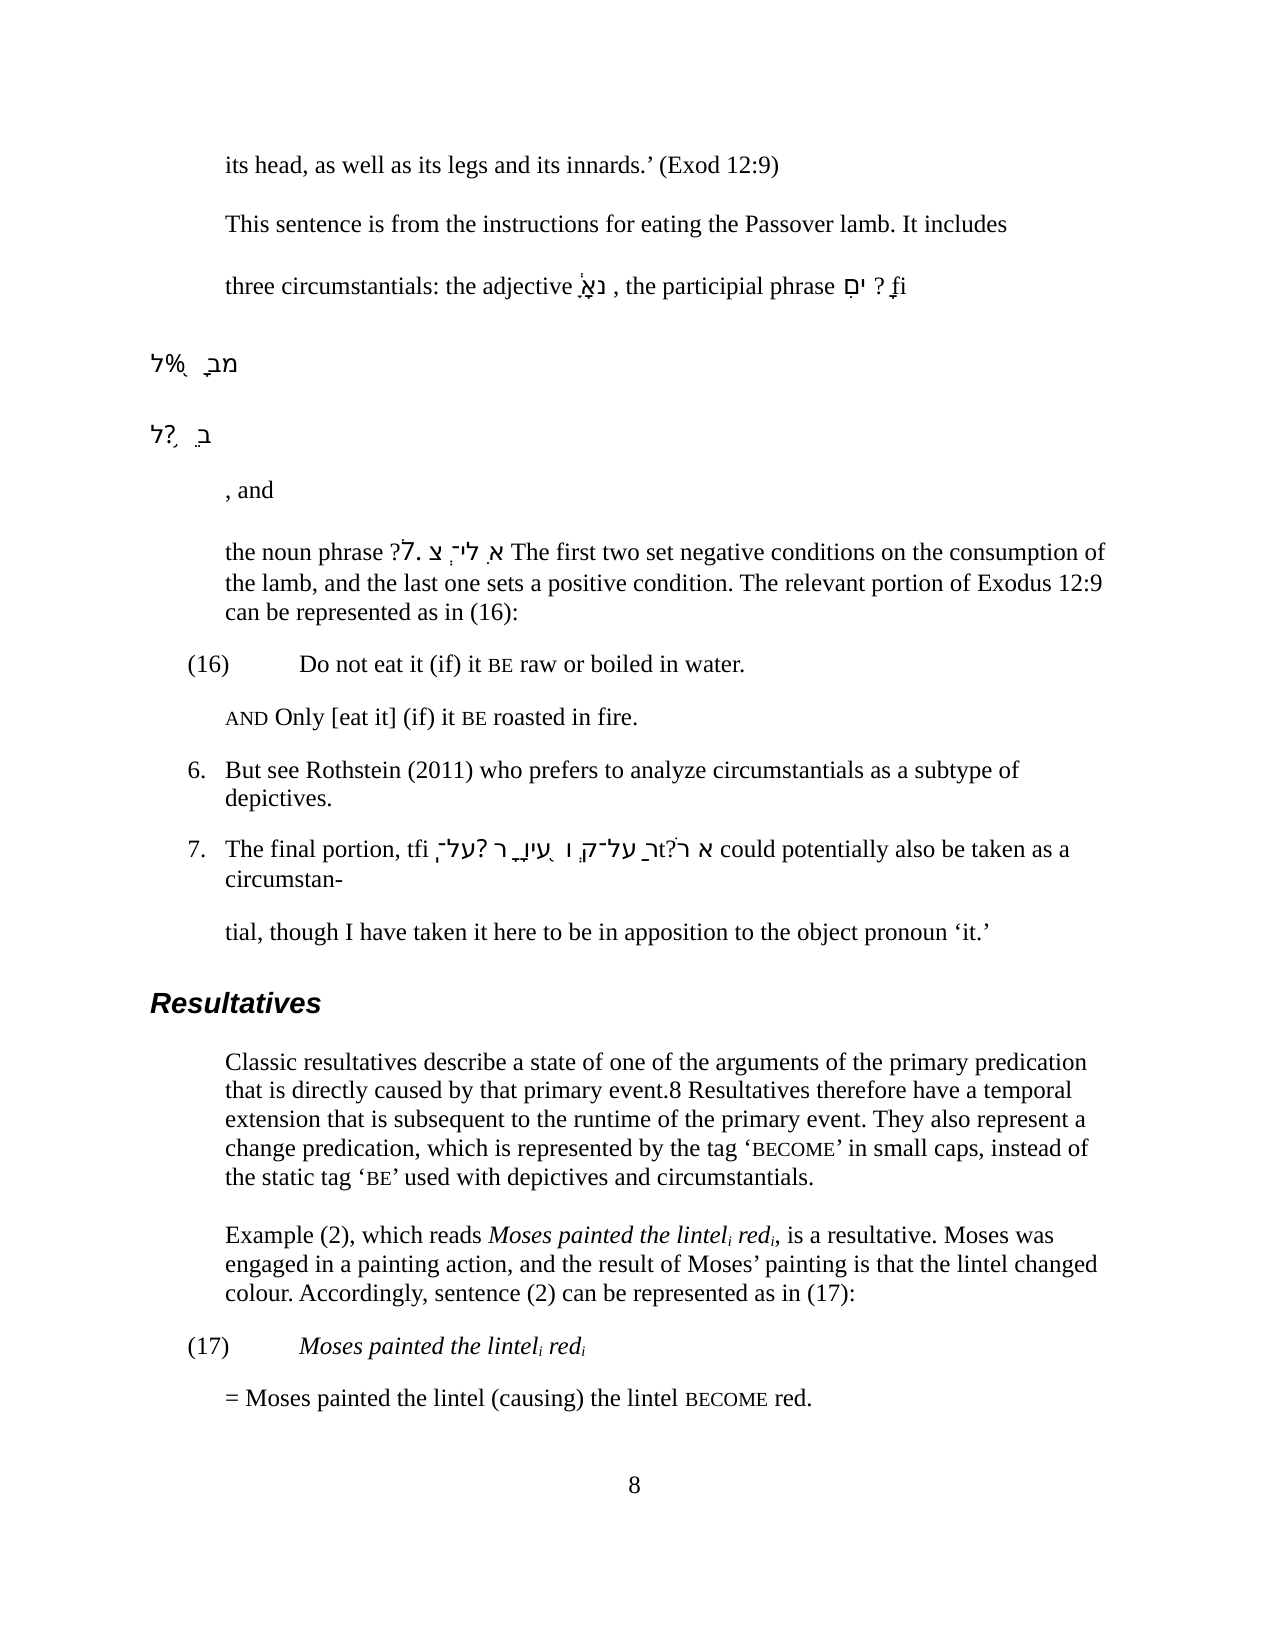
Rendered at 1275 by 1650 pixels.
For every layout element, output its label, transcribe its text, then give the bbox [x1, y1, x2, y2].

text three circumstantials: the adjective ָ֔נא , the participial phrase ִים ֑?ָ fi [225, 267, 1125, 302]
text Classic resultatives describe a state of one of the arguments of the primary predication that is directly caused by that primary event.8 Resultatives therefore have a temporal extension that is subsequent to the runtime of the primary event. They also represent a change predication, which is represented by the tag ‘become’ in small caps, instead of the static tag ‘be’ used with depictives and circumstantials. [225, 1047, 1125, 1191]
subtitle Resultatives [150, 986, 1125, 1019]
list Do not eat it (if) it be raw or boiled in water. [187, 649, 1125, 678]
text , and [225, 475, 1125, 504]
text ב ֵ ֥?ל [150, 388, 1125, 451]
list The final portion, tfiֽ ְר ַעל־ק ְו ֖עיו ָ ָר ?על־ t?ֹא ר could potentially also be taken as a circumstan- [187, 830, 1125, 893]
list But see Rothstein (2011) who prefers to analyze circumstantials as a subtype of depictives. [187, 755, 1125, 812]
text Example (2), which reads Moses painted the linteli redi, is a resultative. Moses was engaged in a painting action, and the result of Moses’ painting is that the lintel changed colour. Accordingly, sentence (2) can be represented as in (17): [225, 1221, 1125, 1307]
text tial, though I have taken it here to be in apposition to the object pronoun ‘it.’ [225, 917, 1125, 946]
text This sentence is from the instructions for eating the Passover lamb. It includes [225, 209, 1125, 237]
text = Moses painted the lintel (causing) the lintel become red. [225, 1383, 1125, 1412]
text the noun phrase ?֔א ִלי־ ְצ .7 The first two set negative conditions on the consumption of the lamb, and the last one sets a positive condition. The relevant portion of Exodus 12:9 can be represented as in (16): [225, 534, 1125, 625]
text מב ָ ֖%ל [150, 317, 1125, 379]
text and Only [eat it] (if) it be roasted in fire. [225, 702, 1125, 731]
text tfiֽ ְר ועל־ק ‘Don’t eat any of it raw or boiled in water, but only roasted in fire, (including) its head, as well as its legs and its innards.’ (Exod 12:9) [225, 150, 1125, 179]
list Moses painted the linteli redi [187, 1331, 1125, 1359]
